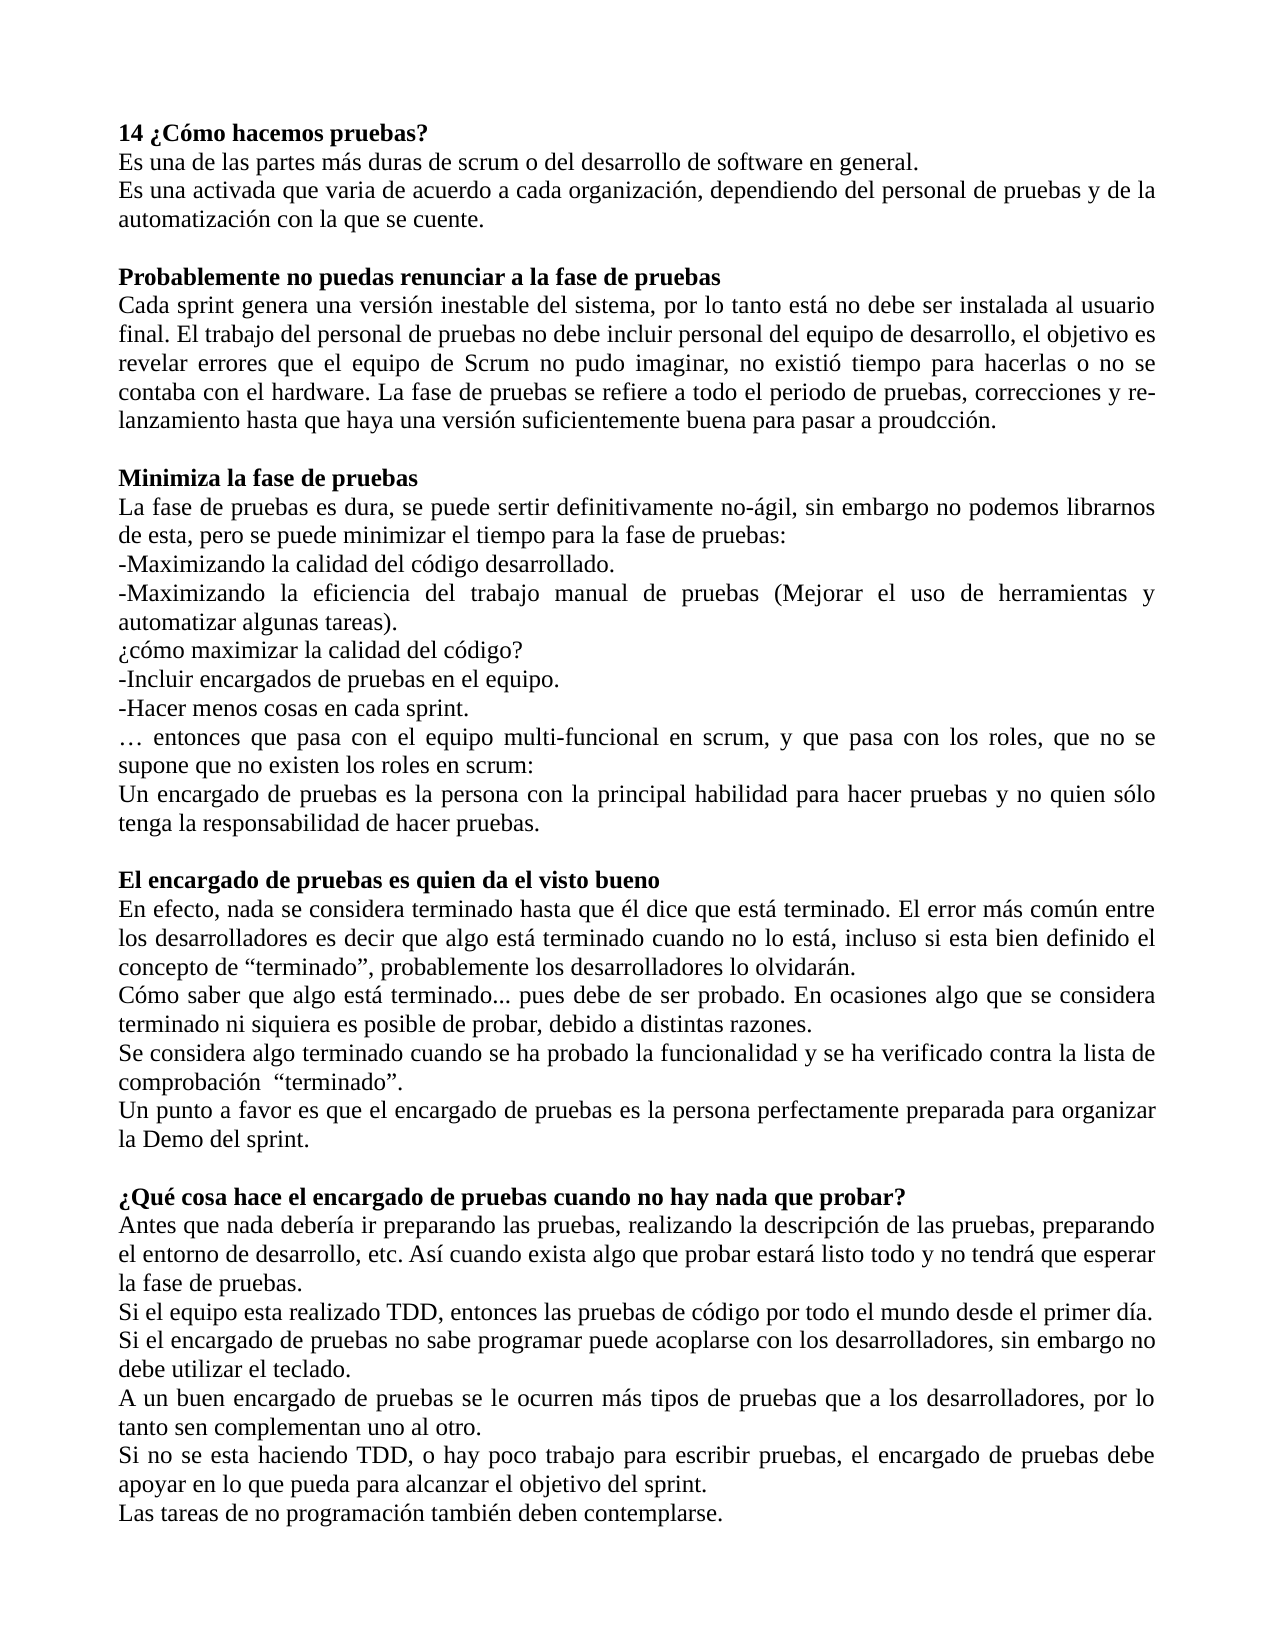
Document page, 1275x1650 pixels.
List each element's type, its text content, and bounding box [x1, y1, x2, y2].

text La fase de pruebas es dura, se puede sertir definitivamente no-ágil, sin embargo no podemos librarnos de esta, pero se puede minimizar el tiempo para la fase de pruebas: [118, 492, 1157, 549]
text Se considera algo terminado cuando se ha probado la funcionalidad y se ha verificado contra la lista de comprobación “terminado”. [118, 1038, 1157, 1096]
text Si el encargado de pruebas no sabe programar puede acoplarse con los desarrolladores, sin embargo no debe utilizar el teclado. [118, 1326, 1157, 1383]
text Minimiza la fase de pruebas [118, 463, 1157, 492]
text Probablemente no puedas renunciar a la fase de pruebas [118, 262, 1157, 291]
text Antes que nada debería ir preparando las pruebas, realizando la descripción de las pruebas, preparando el entorno de desarrollo, etc. Así cuando exista algo que probar estará listo todo y no tendrá que esperar la fase de pruebas. [118, 1211, 1157, 1297]
text Las tareas de no programación también deben contemplarse. [118, 1498, 1157, 1527]
text El encargado de pruebas es quien da el visto bueno [118, 866, 1157, 894]
text Es una de las partes más duras de scrum o del desarrollo de software en general. [118, 147, 1157, 176]
text … entonces que pasa con el equipo multi-funcional en scrum, y que pasa con los roles, que no se supone que no existen los roles en scrum: [118, 722, 1157, 779]
text ¿Qué cosa hace el encargado de pruebas cuando no hay nada que probar? [118, 1182, 1157, 1211]
text -Hacer menos cosas en cada sprint. [118, 693, 1157, 722]
text ¿cómo maximizar la calidad del código? [118, 636, 1157, 664]
text Cada sprint genera una versión inestable del sistema, por lo tanto está no debe ser instalada al usuario final. El trabajo del personal de pruebas no debe incluir personal del equipo de desarrollo, el objetivo es revelar errores que el equipo de Scrum no pudo imaginar, no existió tiempo para hacerlas o no se contaba con el hardware. La fase de pruebas se refiere a todo el periodo de pruebas, correcciones y re-lanzamiento hasta que haya una versión suficientemente buena para pasar a proudcción. [118, 291, 1157, 434]
text Cómo saber que algo está terminado... pues debe de ser probado. En ocasiones algo que se considera terminado ni siquiera es posible de probar, debido a distintas razones. [118, 981, 1157, 1038]
text -Maximizando la eficiencia del trabajo manual de pruebas (Mejorar el uso de herramientas y automatizar algunas tareas). [118, 578, 1157, 636]
text Si el equipo esta realizado TDD, entonces las pruebas de código por todo el mundo desde el primer día. [118, 1297, 1157, 1326]
text -Incluir encargados de pruebas en el equipo. [118, 664, 1157, 693]
text -Maximizando la calidad del código desarrollado. [118, 549, 1157, 578]
text En efecto, nada se considera terminado hasta que él dice que está terminado. El error más común entre los desarrolladores es decir que algo está terminado cuando no lo está, incluso si esta bien definido el concepto de “terminado”, probablemente los desarrolladores lo olvidarán. [118, 894, 1157, 981]
text Si no se esta haciendo TDD, o hay poco trabajo para escribir pruebas, el encargado de pruebas debe apoyar en lo que pueda para alcanzar el objetivo del sprint. [118, 1441, 1157, 1498]
text 14 ¿Cómo hacemos pruebas? [118, 118, 1157, 147]
text Un encargado de pruebas es la persona con la principal habilidad para hacer pruebas y no quien sólo tenga la responsabilidad de hacer pruebas. [118, 779, 1157, 837]
text A un buen encargado de pruebas se le ocurren más tipos de pruebas que a los desarrolladores, por lo tanto sen complementan uno al otro. [118, 1383, 1157, 1441]
text Un punto a favor es que el encargado de pruebas es la persona perfectamente preparada para organizar la Demo del sprint. [118, 1096, 1157, 1153]
text Es una activada que varia de acuerdo a cada organización, dependiendo del personal de pruebas y de la automatización con la que se cuente. [118, 176, 1157, 233]
